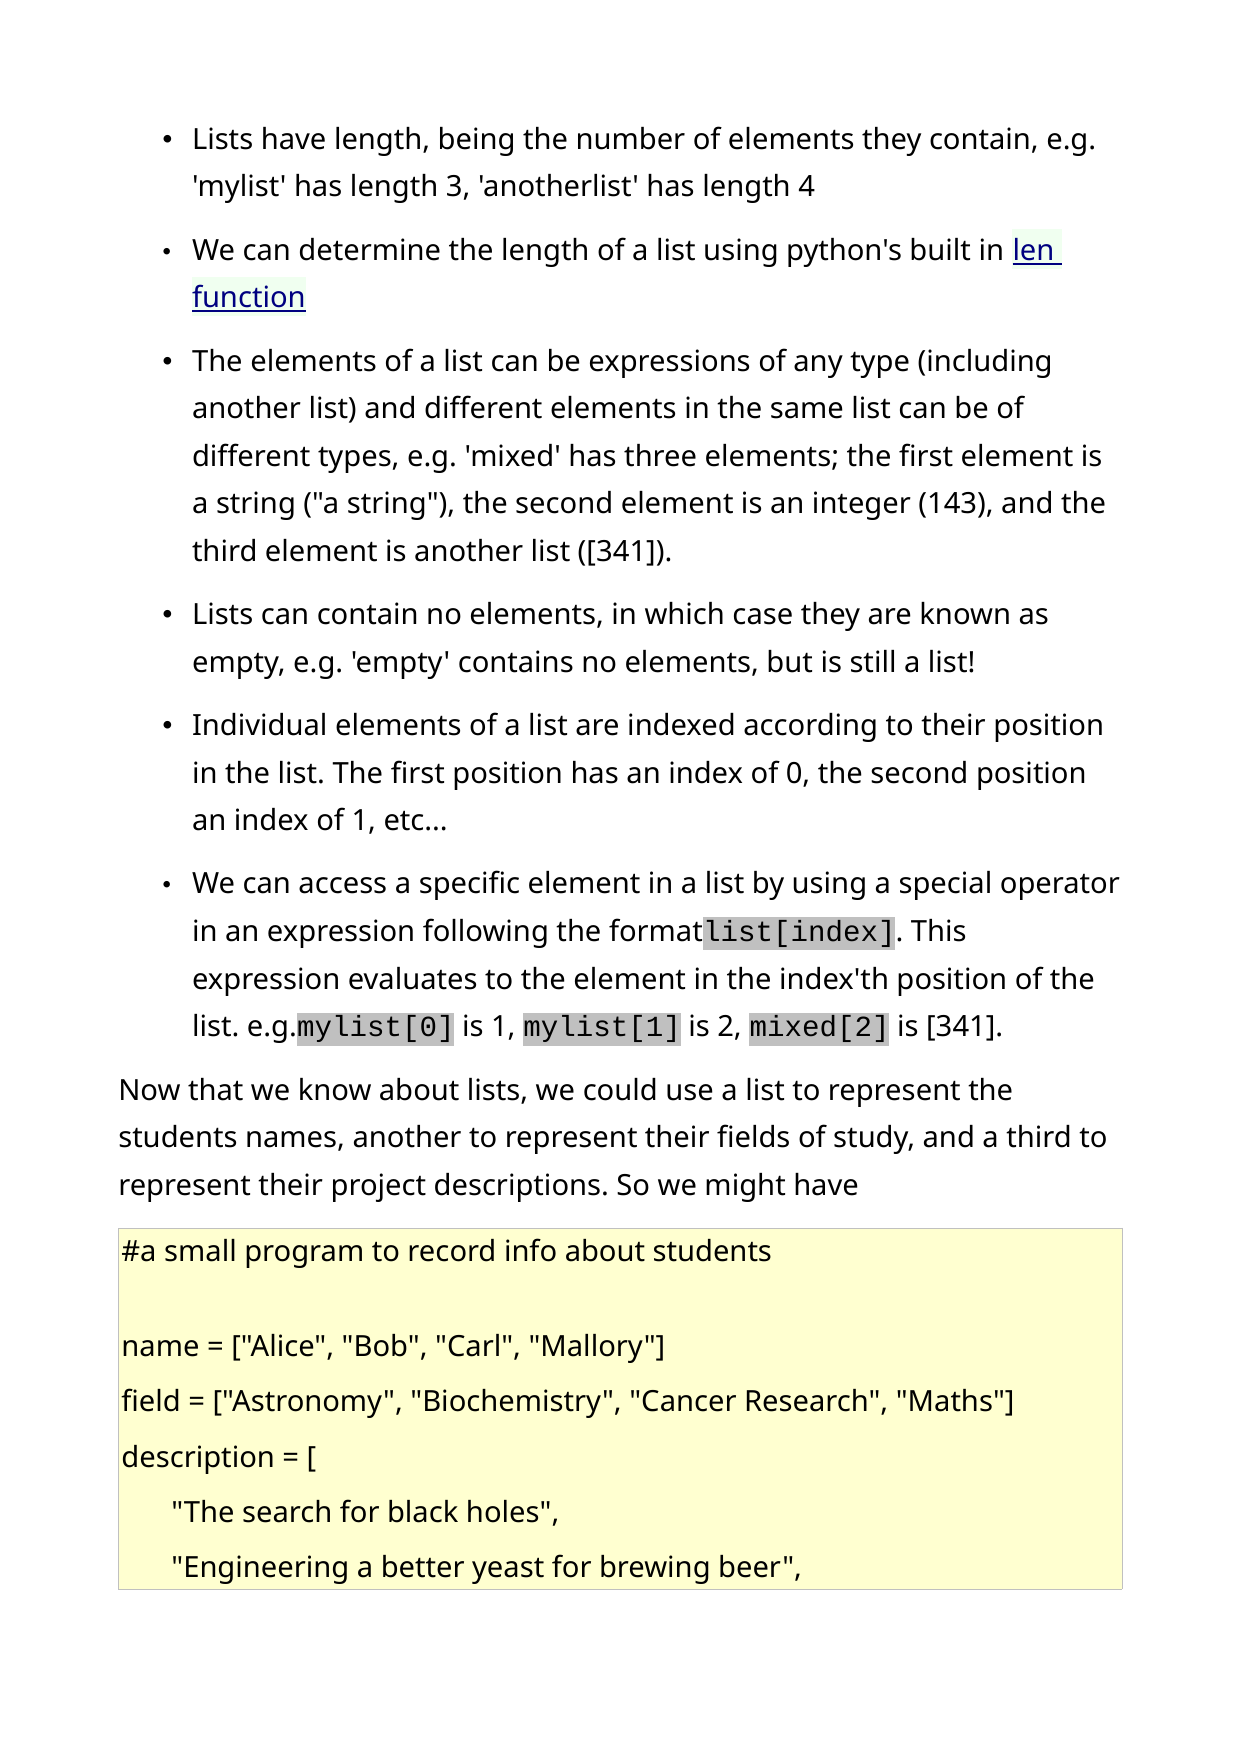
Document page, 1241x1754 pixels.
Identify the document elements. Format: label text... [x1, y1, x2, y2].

text description = [ [119, 1433, 1122, 1476]
text "The search for black holes", [119, 1488, 1122, 1531]
text #a small program to record info about students [119, 1229, 1122, 1270]
list We can determine the length of a list using python's built in len function [162, 229, 1122, 316]
list Lists have length, being the number of elements they contain, e.g. 'mylist' has length 3, 'anotherlist' has length 4 [162, 118, 1122, 205]
text Now that we know about lists, we could use a list to represent the students names, another to represent their fields of study, and a third to represent their project descriptions. So we might have [118, 1069, 1122, 1204]
text "Engineering a better yeast for brewing beer", [119, 1543, 1122, 1589]
list Individual elements of a list are indexed according to their position in the list. The first position has an index of 0, the second position an index of 1, etc... [162, 704, 1122, 839]
list We can access a specific element in a list by using a special operator in an expression following the formatlist[index]. This expression evaluates to the element in the index'th position of the list. e.g.mylist[0] is 1, mylist[1] is 2, mixed[2] is [341]. [162, 863, 1122, 1046]
list Lists can contain no elements, in which case they are known as empty, e.g. 'empty' contains no elements, but is still a list! [162, 593, 1122, 681]
list The elements of a list can be expressions of any type (including another list) and different elements in the same list can be of different types, e.g. 'mixed' has three elements; the first element is a string ("a string"), the second element is an integer (143), and the third element is another list ([341]). [162, 340, 1122, 570]
text name = ["Alice", "Bob", "Carl", "Mallory"] [119, 1322, 1122, 1365]
text field = ["Astronomy", "Biochemistry", "Cancer Research", "Maths"] [119, 1377, 1122, 1420]
